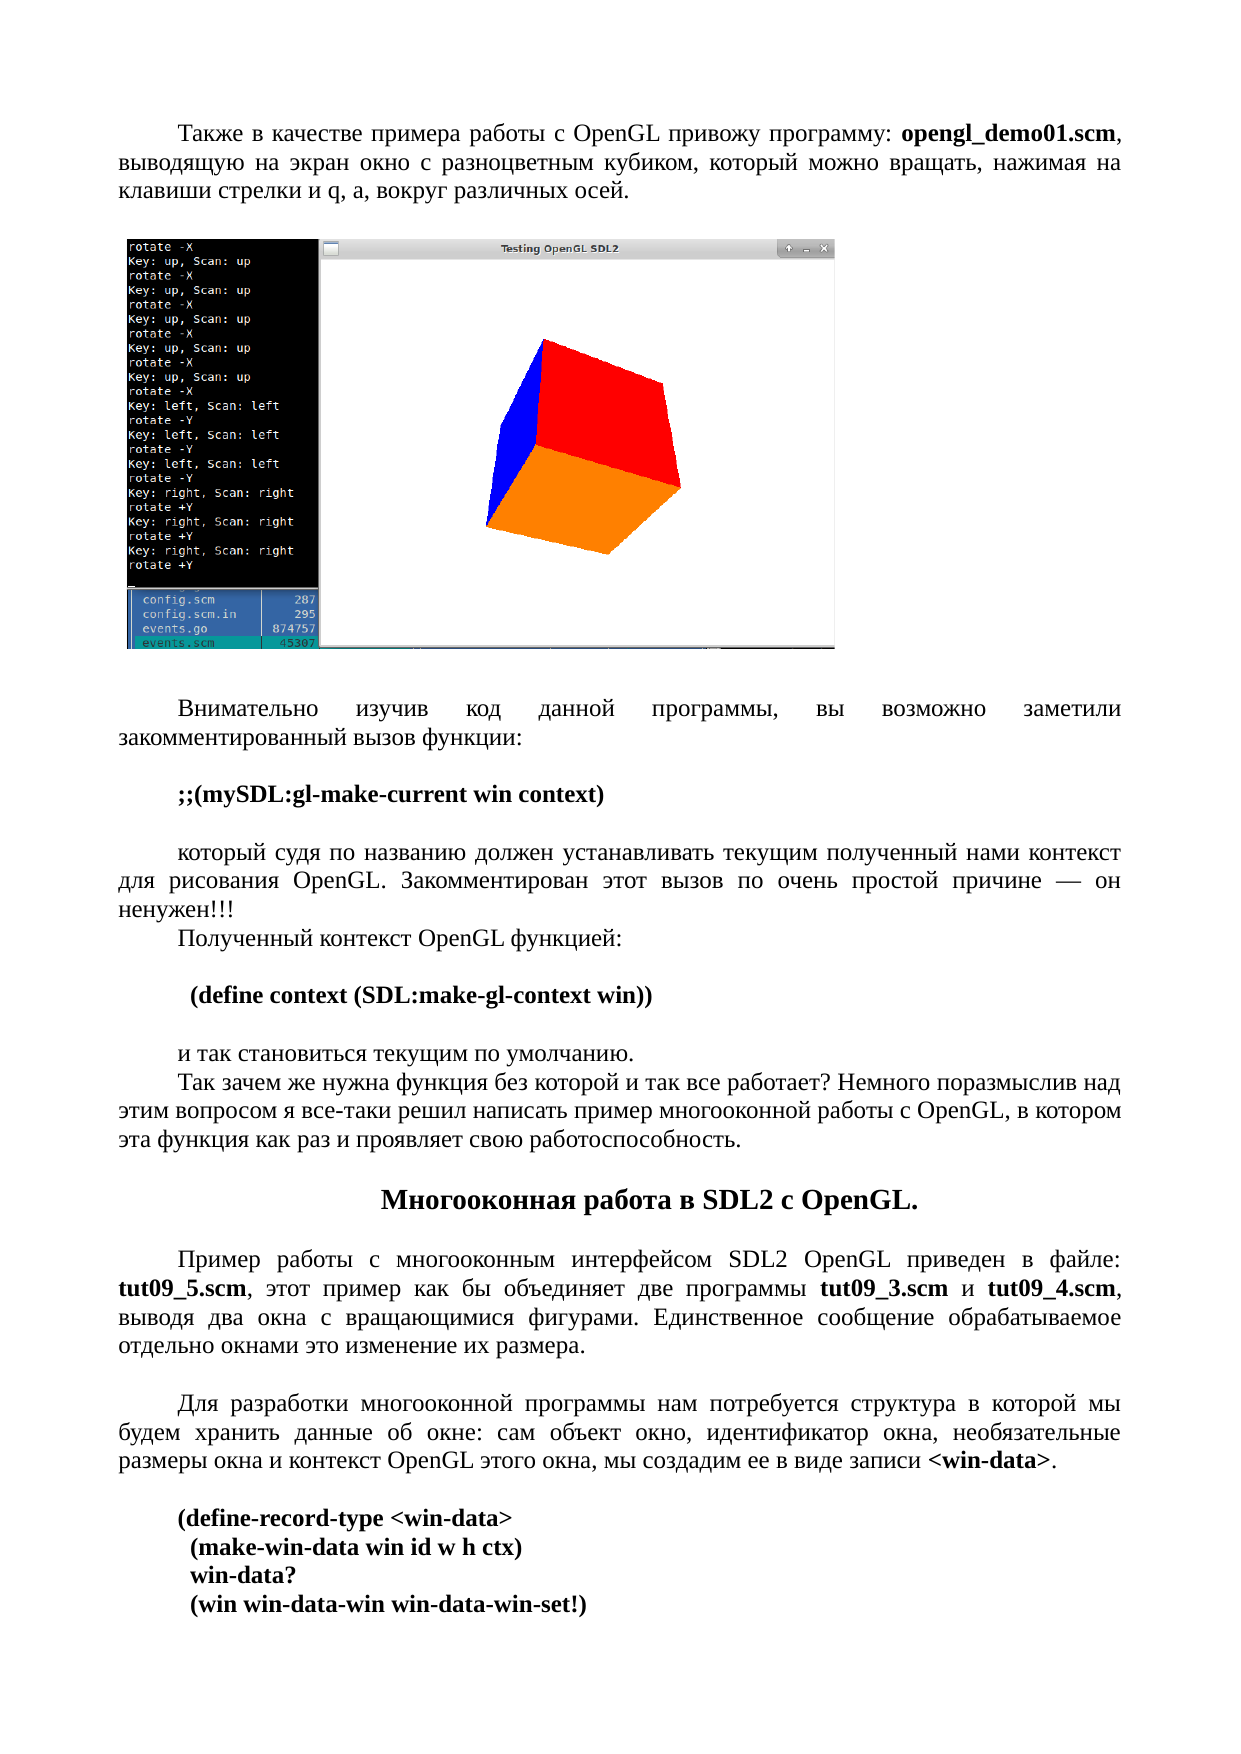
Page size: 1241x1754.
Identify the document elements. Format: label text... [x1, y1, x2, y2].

text (define context (SDL:make-gl-context win)) [118, 981, 1122, 1009]
text Полученный контекст OpenGL функцией: [118, 923, 1122, 952]
text (make-win-data win id w h ctx) [118, 1532, 1122, 1560]
text и так становиться текущим по умолчанию. [118, 1038, 1122, 1067]
picture [126, 239, 835, 649]
text Для разработки многооконной программы нам потребуется структура в которой мы будем хранить данные об окне: сам объект окно, идентификатор окна, необязательные размеры окна и контекст OpenGL этого окна, мы создадим ее в виде записи <win-data>. [118, 1388, 1122, 1474]
text Многооконная работа в SDL2 с OpenGL. [118, 1182, 1122, 1215]
text ;;(mySDL:gl-make-current win context) [118, 779, 1122, 808]
text (define-record-type <win-data> [118, 1503, 1122, 1532]
text Также в качестве примера работы с OpenGL привожу программу: opengl_demo01.scm, выводящую на экран окно с разноцветным кубиком, который можно вращать, нажимая на клавиши стрелки и q, a, вокруг различных осей. [118, 118, 1122, 204]
text win-data? [118, 1560, 1122, 1589]
text Внимательно изучив код данной программы, вы возможно заметили закомментированный вызов функции: [118, 693, 1122, 751]
text который судя по названию должен устанавливать текущим полученный нами контекст для рисования OpenGL. Закомментирован этот вызов по очень простой причине — он ненужен!!! [118, 837, 1122, 923]
text Пример работы с многооконным интерфейсом SDL2 OpenGL приведен в файле: tut09_5.scm, этот пример как бы объединяет две программы tut09_3.scm и tut09_4.scm, выводя два окна с вращающимися фигурами. Единственное сообщение обрабатываемое отдельно окнами это изменение их размера. [118, 1244, 1122, 1359]
text Так зачем же нужна функция без которой и так все работает? Немного поразмыслив над этим вопросом я все-таки решил написать пример многооконной работы с OpenGL, в котором эта функция как раз и проявляет свою работоспособность. [118, 1067, 1122, 1153]
text (win win-data-win win-data-win-set!) [118, 1589, 1122, 1618]
